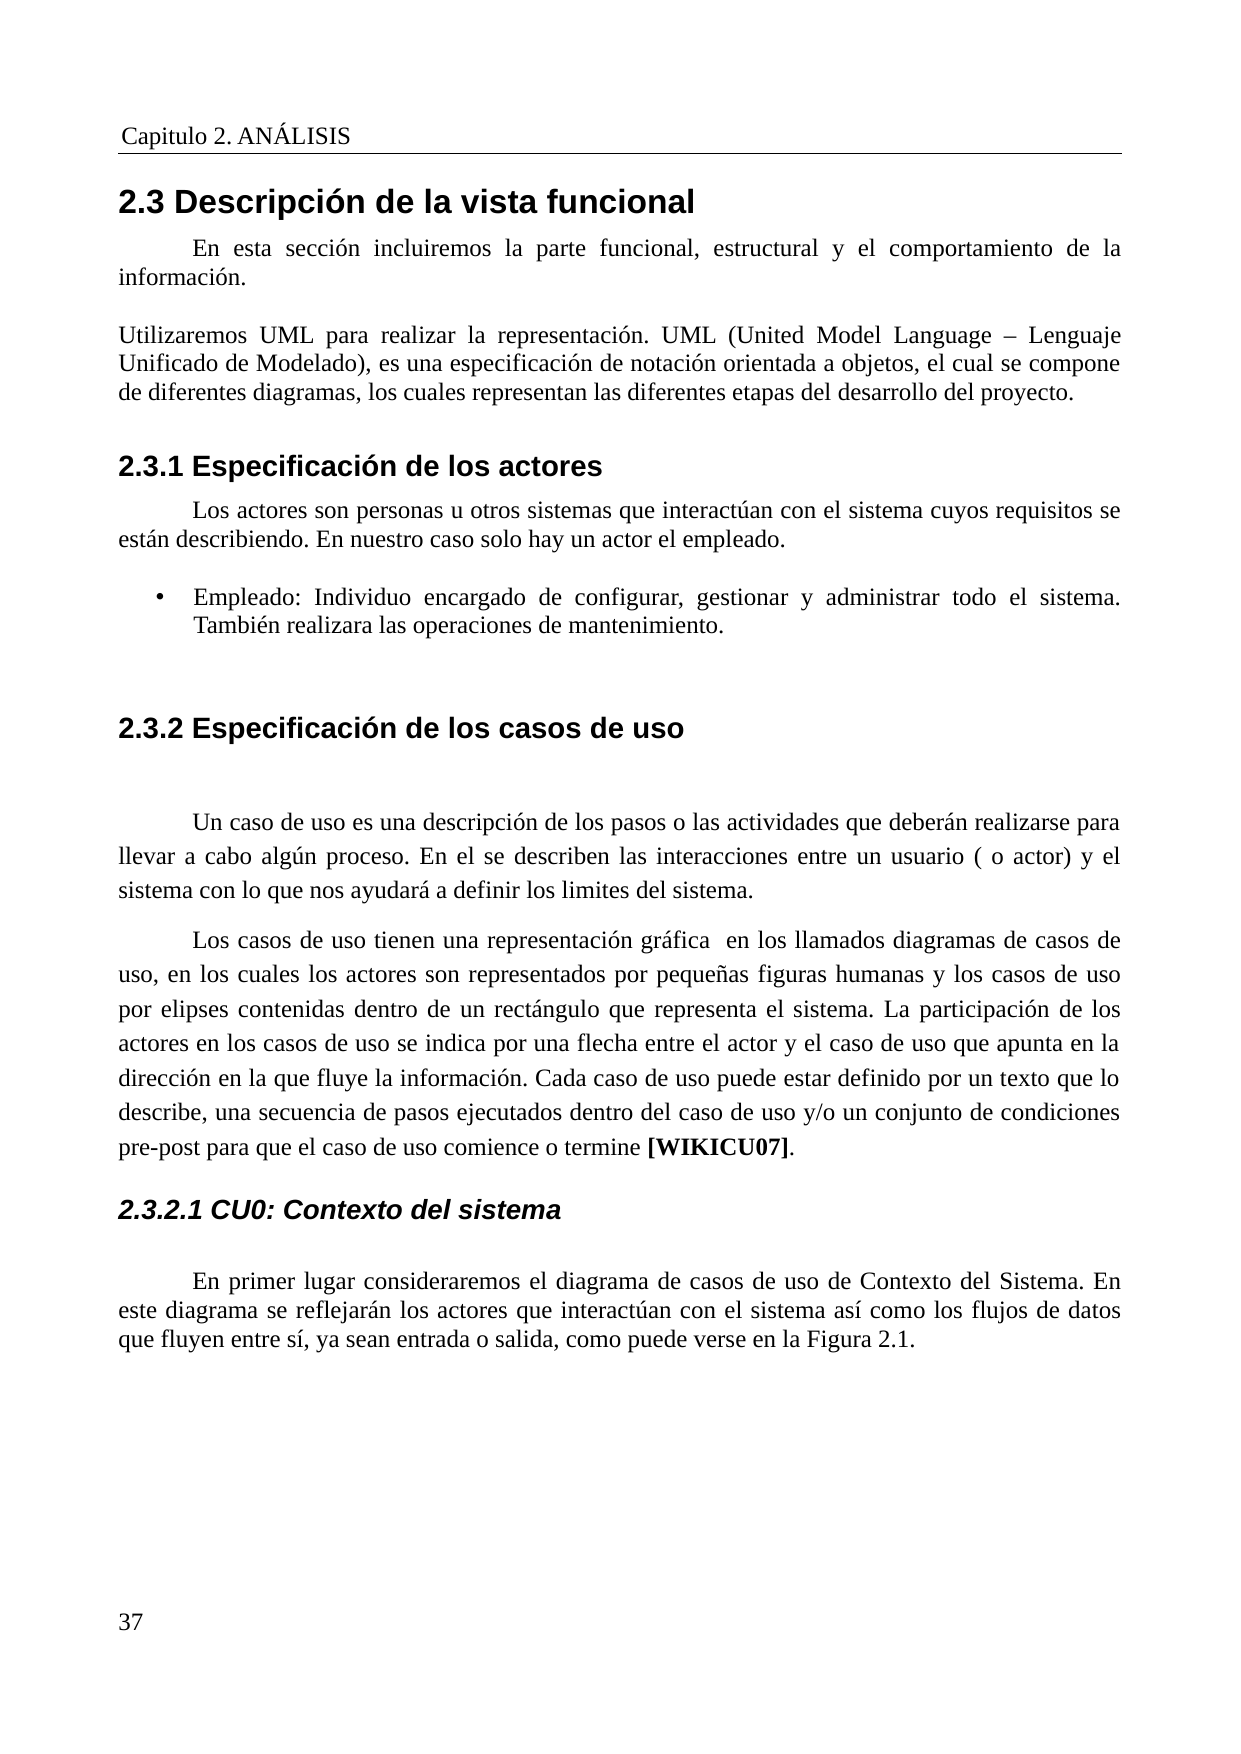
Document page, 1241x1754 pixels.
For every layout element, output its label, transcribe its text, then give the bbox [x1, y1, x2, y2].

subtitle 2.3 Descripción de la vista funcional [118, 182, 1122, 221]
text En esta sección incluiremos la parte funcional, estructural y el comportamiento de la información. [118, 233, 1122, 291]
text Los casos de uso tienen una representación gráfica en los llamados diagramas de casos de uso, en los cuales los actores son representados por pequeñas figuras humanas y los casos de uso por elipses contenidas dentro de un rectángulo que representa el sistema. La participación de los actores en los casos de uso se indica por una flecha entre el actor y el caso de uso que apunta en la dirección en la que fluye la información. Cada caso de uso puede estar definido por un texto que lo describe, una secuencia de pasos ejecutados dentro del caso de uso y/o un conjunto de condiciones pre-post para que el caso de uso comience o termine [WIKICU07]. [118, 925, 1122, 1160]
text Utilizaremos UML para realizar la representación. UML (United Model Language – Lenguaje Unificado de Modelado), es una especificación de notación orientada a objetos, el cual se compone de diferentes diagramas, los cuales representan las diferentes etapas del desarrollo del proyecto. [118, 320, 1122, 406]
text En primer lugar consideraremos el diagrama de casos de uso de Contexto del Sistema. En este diagrama se reflejarán los actores que interactúan con el sistema así como los flujos de datos que fluyen entre sí, ya sean entrada o salida, como puede verse en la Figura 2.1. [118, 1266, 1122, 1352]
text Los actores son personas u otros sistemas que interactúan con el sistema cuyos requisitos se están describiendo. En nuestro caso solo hay un actor el empleado. [118, 496, 1122, 553]
subtitle 2.3.2.1 CU0: Contexto del sistema [118, 1193, 1122, 1225]
list Empleado: Individuo encargado de configurar, gestionar y administrar todo el sistema. También realizara las operaciones de mantenimiento. [156, 582, 1122, 639]
text Un caso de uso es una descripción de los pasos o las actividades que deberán realizarse para llevar a cabo algún proceso. En el se describen las interacciones entre un usuario ( o actor) y el sistema con lo que nos ayudará a definir los limites del sistema. [118, 807, 1122, 904]
subtitle 2.3.1 Especificación de los actores [118, 449, 1122, 483]
subtitle 2.3.2 Especificación de los casos de uso [118, 711, 1122, 745]
